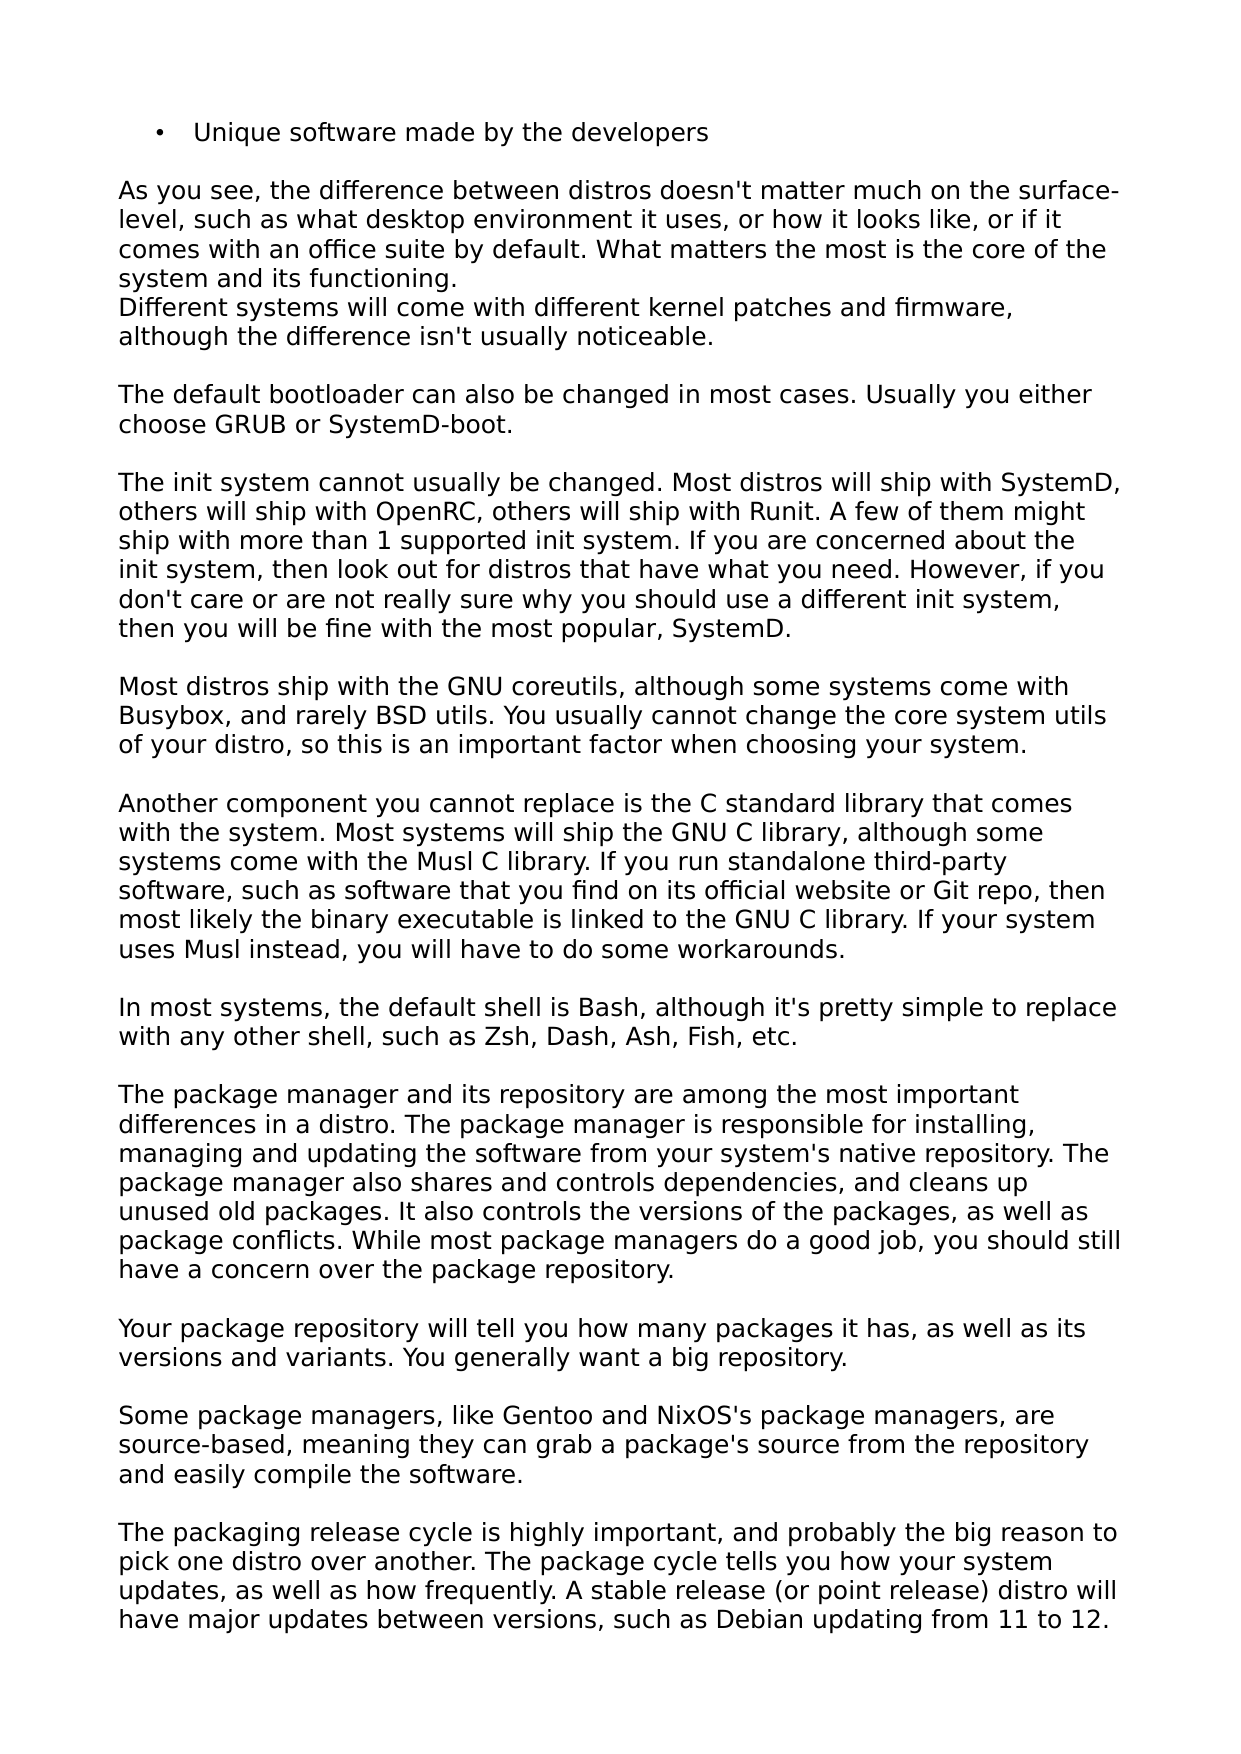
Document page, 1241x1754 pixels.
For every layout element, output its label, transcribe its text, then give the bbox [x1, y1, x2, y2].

text Another component you cannot replace is the C standard library that comes with the system. Most systems will ship the GNU C library, although some systems come with the Musl C library. If you run standalone third-party software, such as software that you find on its official website or Git repo, then most likely the binary executable is linked to the GNU C library. If your system uses Musl instead, you will have to do some workarounds. [118, 789, 1122, 964]
text Some package managers, like Gentoo and NixOS's package managers, are source-based, meaning they can grab a package's source from the repository and easily compile the software. [118, 1401, 1122, 1489]
text Different systems will come with different kernel patches and firmware, although the difference isn't usually noticeable. [118, 293, 1122, 351]
text The packaging release cycle is highly important, and probably the big reason to pick one distro over another. The package cycle tells you how your system updates, as well as how frequently. A stable release (or point release) distro will have major updates between versions, such as Debian updating from 11 to 12. [118, 1518, 1122, 1635]
text The default bootloader can also be changed in most cases. Usually you either choose GRUB or SystemD-boot. [118, 381, 1122, 439]
text Your package repository will tell you how many packages it has, as well as its versions and variants. You generally want a big repository. [118, 1314, 1122, 1372]
text As you see, the difference between distros doesn't matter much on the surface-level, such as what desktop environment it uses, or how it looks like, or if it comes with an office suite by default. What matters the most is the core of the system and its functioning. [118, 176, 1122, 293]
text The init system cannot usually be changed. Most distros will ship with SystemD, others will ship with OpenRC, others will ship with Runit. A few of them might ship with more than 1 supported init system. If you are concerned about the init system, then look out for distros that have what you need. However, if you don't care or are not really sure why you should use a different init system, then you will be fine with the most popular, SystemD. [118, 468, 1122, 643]
list Unique software made by the developers [156, 118, 1122, 147]
text The package manager and its repository are among the most important differences in a distro. The package manager is responsible for installing, managing and updating the software from your system's native repository. The package manager also shares and controls dependencies, and cleans up unused old packages. It also controls the versions of the packages, as well as package conflicts. While most package managers do a good job, you should still have a concern over the package repository. [118, 1081, 1122, 1285]
text In most systems, the default shell is Bash, although it's pretty simple to replace with any other shell, such as Zsh, Dash, Ash, Fish, etc. [118, 993, 1122, 1051]
text Most distros ship with the GNU coreutils, although some systems come with Busybox, and rarely BSD utils. You usually cannot change the core system utils of your distro, so this is an important factor when choosing your system. [118, 672, 1122, 760]
